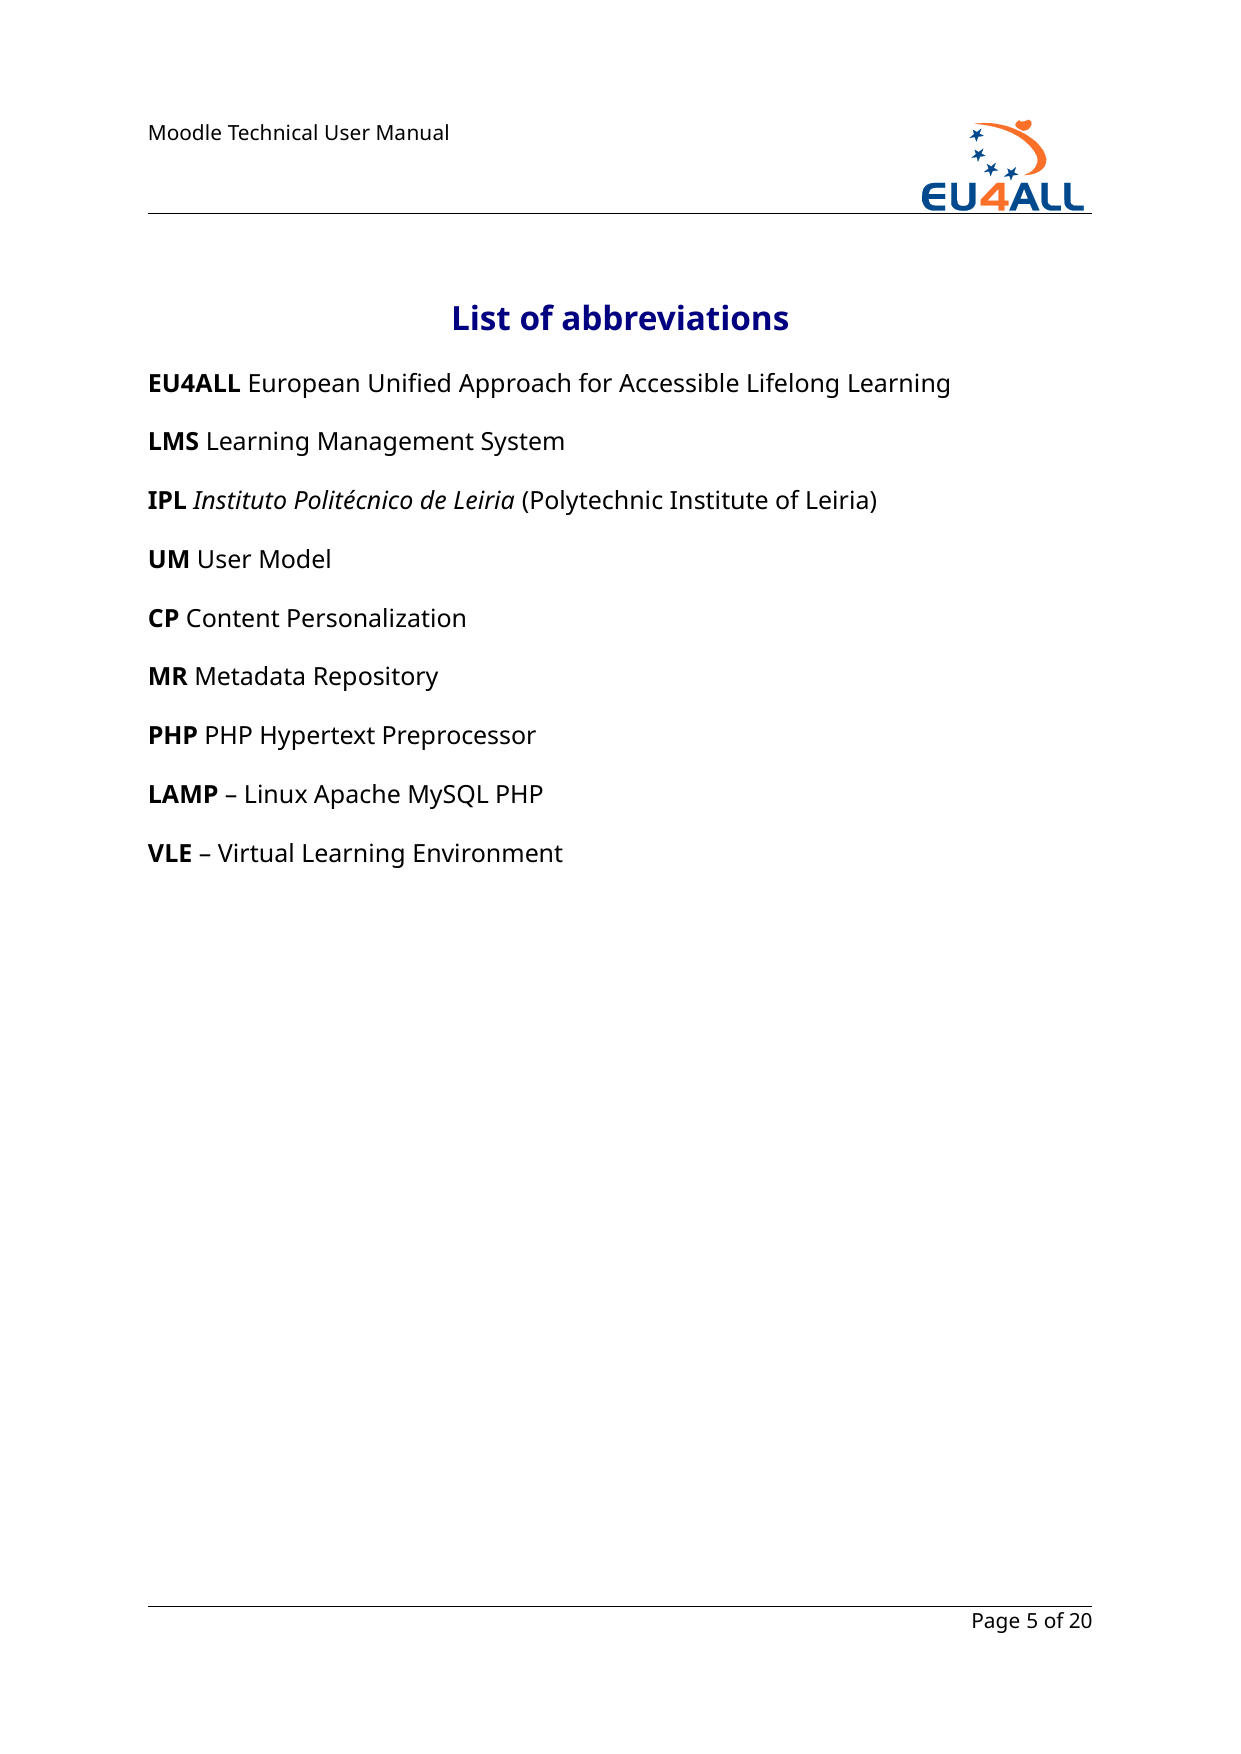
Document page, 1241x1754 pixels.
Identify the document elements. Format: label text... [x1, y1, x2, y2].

text MR Metadata Repository [148, 659, 1092, 693]
text CP Content Personalization [148, 601, 1092, 634]
text UM User Model [148, 542, 1092, 576]
text PHP PHP Hypertext Preprocessor [148, 718, 1092, 752]
text LAMP – Linux Apache MySQL PHP [148, 777, 1092, 811]
text LMS Learning Management System [148, 424, 1092, 458]
text VLE – Virtual Learning Environment [148, 836, 1092, 869]
text IPL Instituto Politécnico de Leiria (Polytechnic Institute of Leiria) [148, 483, 1092, 517]
text List of abbreviations [148, 295, 1092, 341]
text EU4ALL European Unified Approach for Accessible Lifelong Learning [148, 366, 1092, 399]
